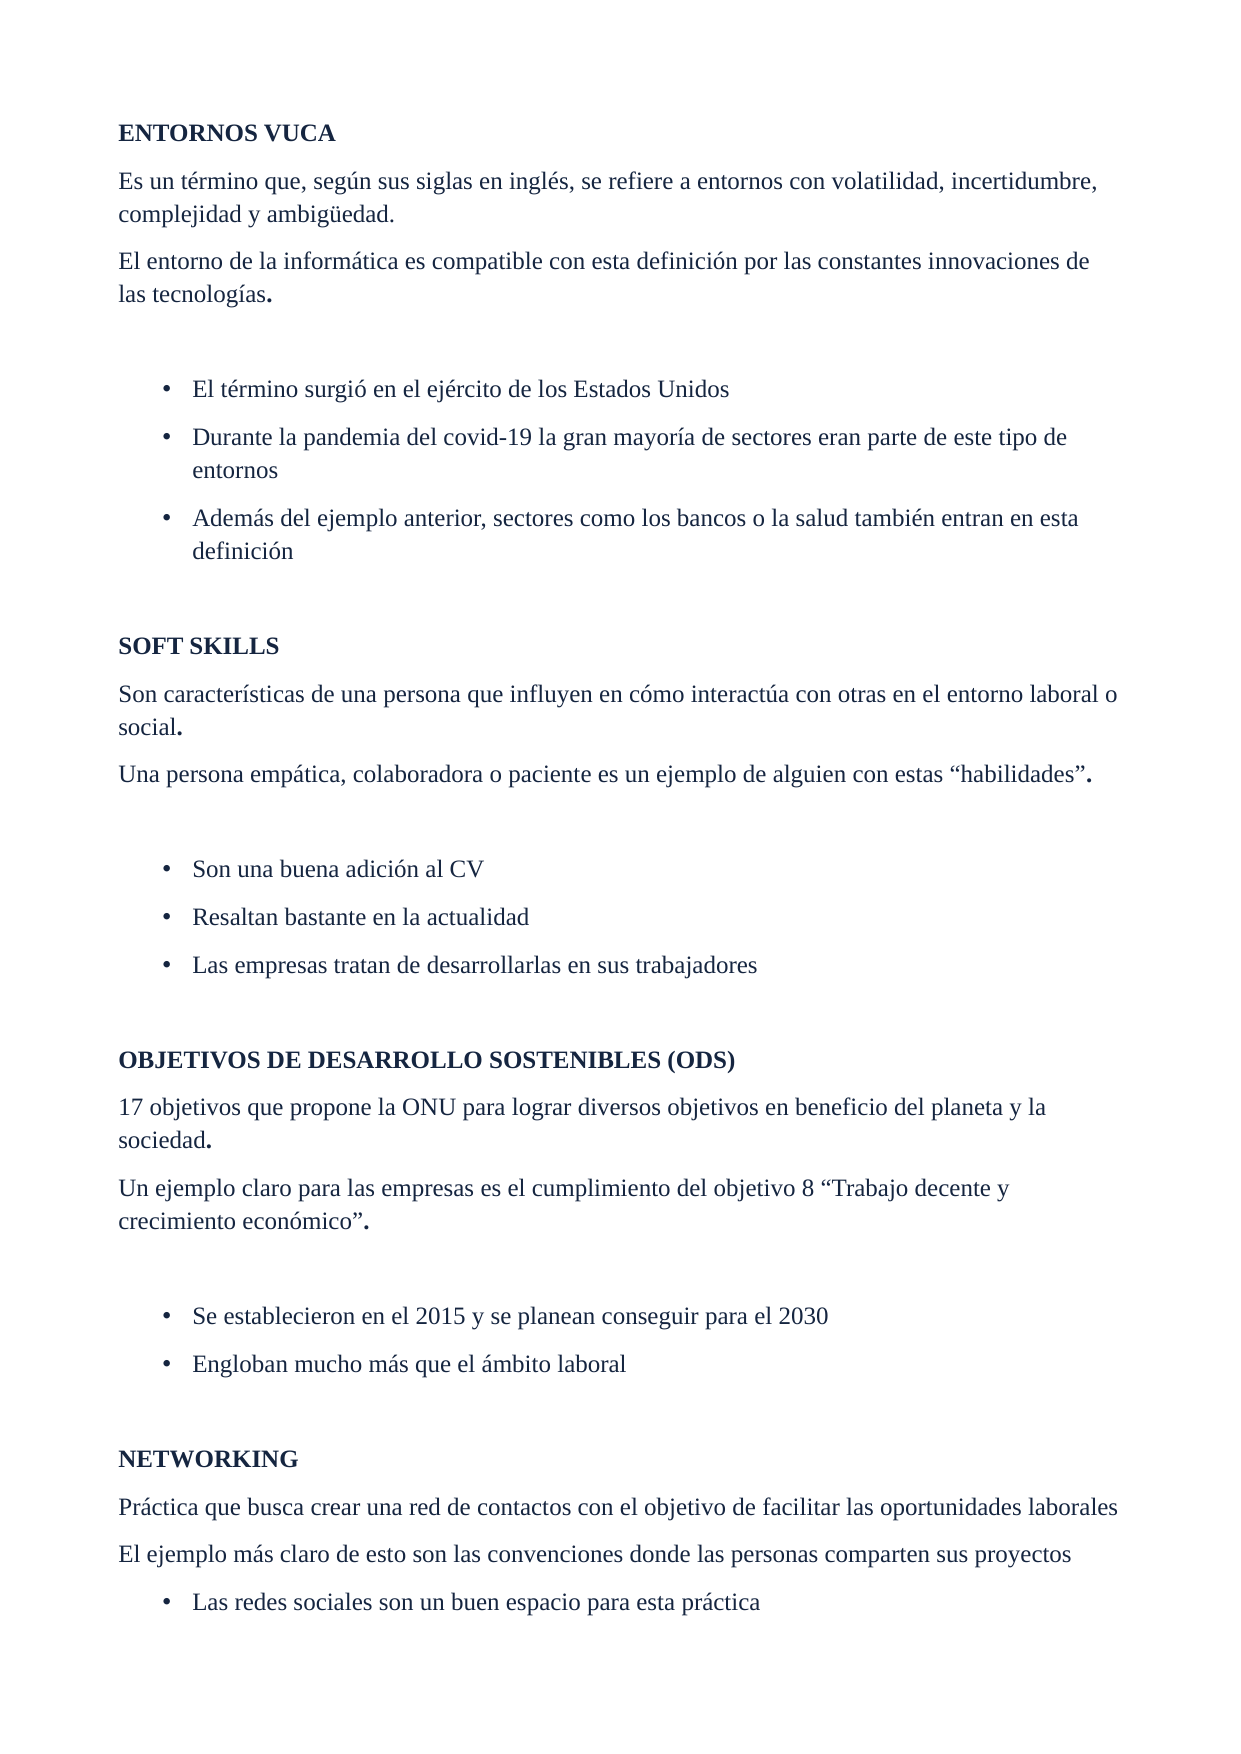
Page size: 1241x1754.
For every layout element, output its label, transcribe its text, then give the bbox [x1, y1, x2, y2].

text Una persona empática, colaboradora o paciente es un ejemplo de alguien con estas “habilidades”. [118, 759, 1122, 788]
list Resaltan bastante en la actualidad [162, 902, 1122, 931]
list Las empresas tratan de desarrollarlas en sus trabajadores [162, 950, 1122, 978]
text ENTORNOS VUCA [118, 118, 1122, 147]
list Engloban mucho más que el ámbito laboral [162, 1349, 1122, 1378]
text Son características de una persona que influyen en cómo interactúa con otras en el entorno laboral o social. [118, 679, 1122, 740]
list Son una buena adición al CV [162, 854, 1122, 883]
list Además del ejemplo anterior, sectores como los bancos o la salud también entran en esta definición [162, 503, 1122, 564]
list Se establecieron en el 2015 y se planean conseguir para el 2030 [162, 1301, 1122, 1330]
text Un ejemplo claro para las empresas es el cumplimiento del objetivo 8 “Trabajo decente y crecimiento económico”. [118, 1173, 1122, 1235]
text Es un término que, según sus siglas en inglés, se refiere a entornos con volatilidad, incertidumbre, complejidad y ambigüedad. [118, 166, 1122, 227]
list Las redes sociales son un buen espacio para esta práctica [162, 1587, 1122, 1616]
text 17 objetivos que propone la ONU para lograr diversos objetivos en beneficio del planeta y la sociedad. [118, 1092, 1122, 1154]
text OBJETIVOS DE DESARROLLO SOSTENIBLES (ODS) [118, 1045, 1122, 1074]
text NETWORKING [118, 1444, 1122, 1473]
text Práctica que busca crear una red de contactos con el objetivo de facilitar las oportunidades laborales [118, 1492, 1122, 1521]
list Durante la pandemia del covid-19 la gran mayoría de sectores eran parte de este tipo de entornos [162, 422, 1122, 484]
list El término surgió en el ejército de los Estados Unidos [162, 374, 1122, 403]
text El ejemplo más claro de esto son las convenciones donde las personas comparten sus proyectos [118, 1539, 1122, 1568]
text SOFT SKILLS [118, 631, 1122, 660]
text El entorno de la informática es compatible con esta definición por las constantes innovaciones de las tecnologías. [118, 246, 1122, 308]
